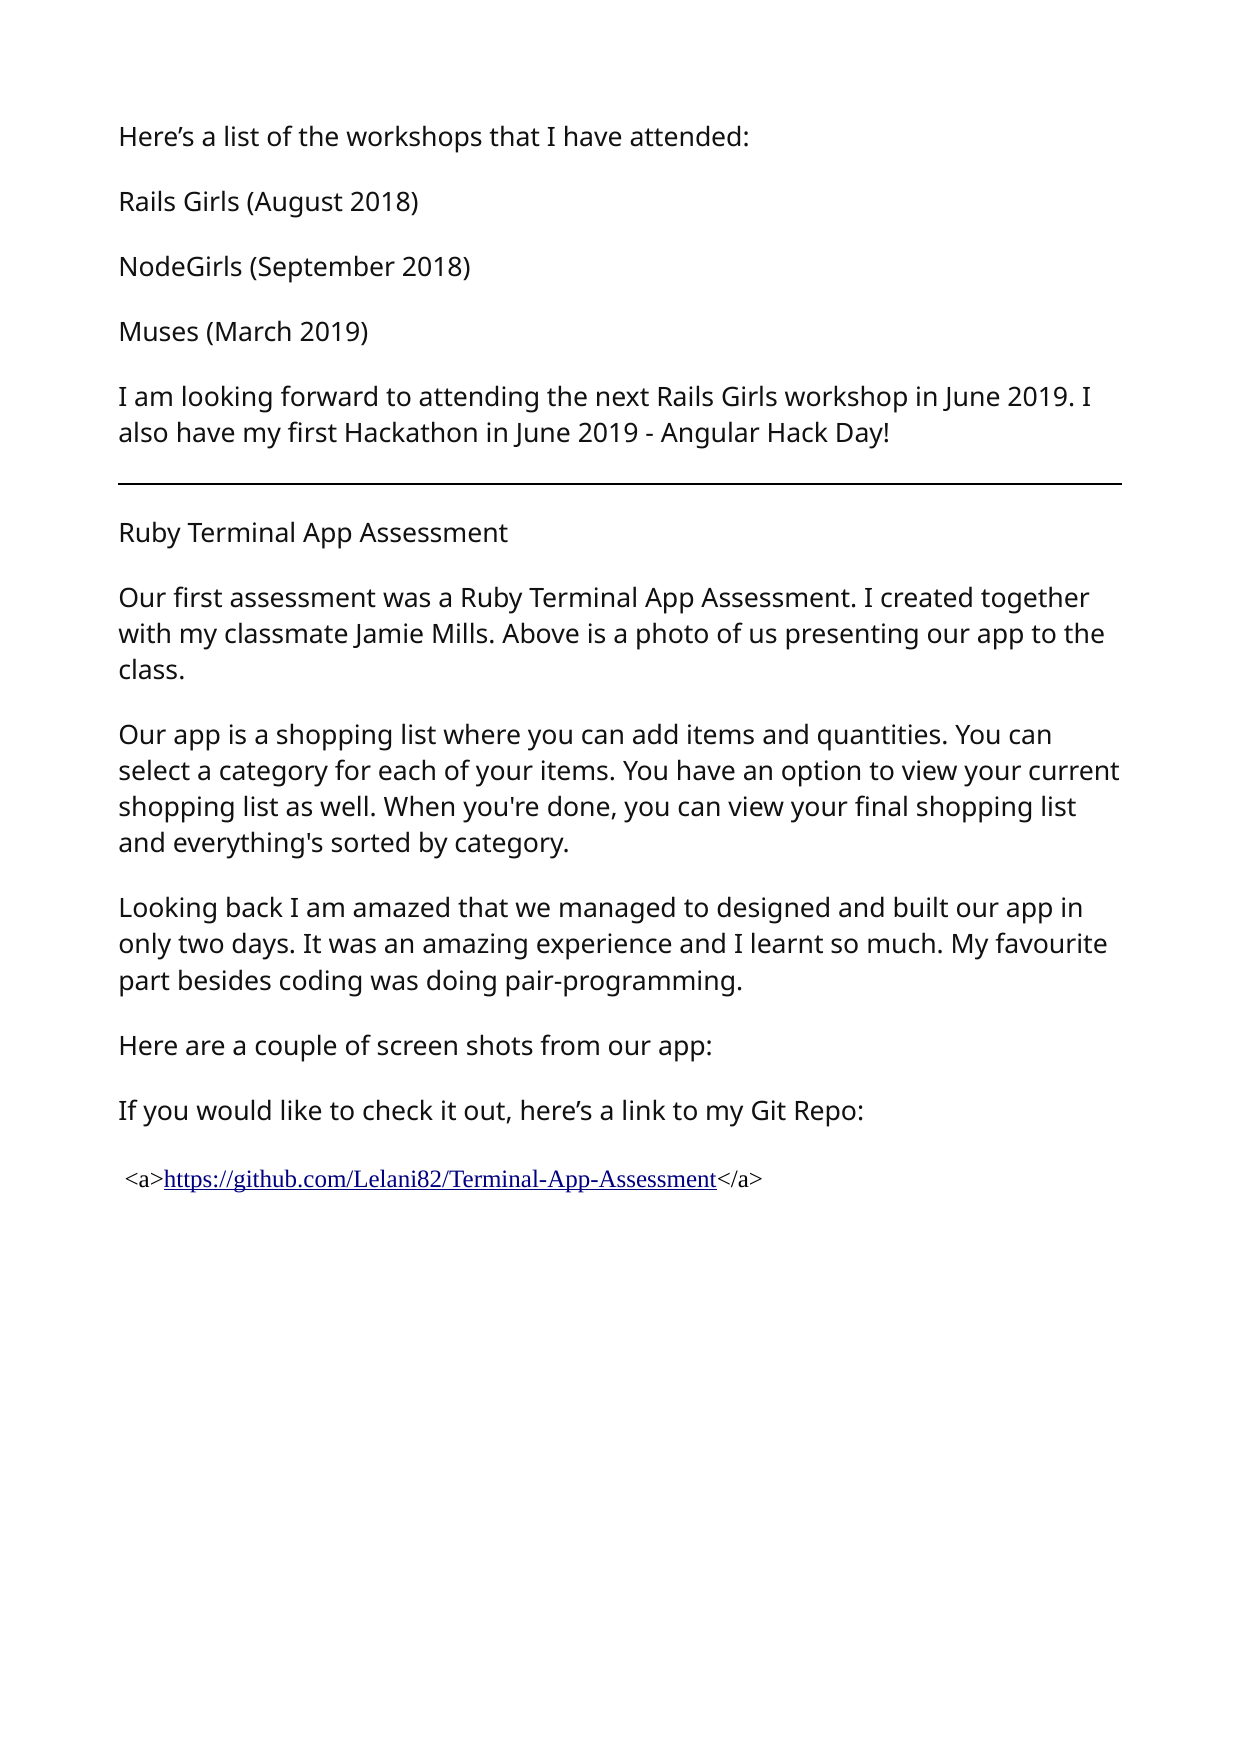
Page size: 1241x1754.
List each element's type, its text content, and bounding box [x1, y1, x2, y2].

text Our app is a shopping list where you can add items and quantities. You can select a category for each of your items. You have an option to view your current shopping list as well. When you're done, you can view your final shopping list and everything's sorted by category. [118, 716, 1122, 861]
text Ruby Terminal App Assessment [118, 514, 1122, 550]
text Looking back I am amazed that we managed to designed and built our app in only two days. It was an amazing experience and I learnt so much. My favourite part besides coding was doing pair-programming. [118, 889, 1122, 998]
text Here are a couple of screen shots from our app: [118, 1027, 1122, 1063]
text Muses (March 2019) [118, 313, 1122, 349]
text Rails Girls (August 2018) [118, 183, 1122, 219]
text I am looking forward to attending the next Rails Girls workshop in June 2019. I also have my first Hackathon in June 2019 - Angular Hack Day! [118, 378, 1122, 450]
text Here’s a list of the workshops that I have attended: [118, 118, 1122, 154]
text <a>https://github.com/Lelani82/Terminal-App-Assessment</a> [118, 1164, 1122, 1192]
text Our first assessment was a Ruby Terminal App Assessment. I created together with my classmate Jamie Mills. Above is a photo of us presenting our app to the class. [118, 579, 1122, 687]
text NodeGirls (September 2018) [118, 248, 1122, 284]
text If you would like to check it out, here’s a link to my Git Repo: [118, 1091, 1122, 1128]
